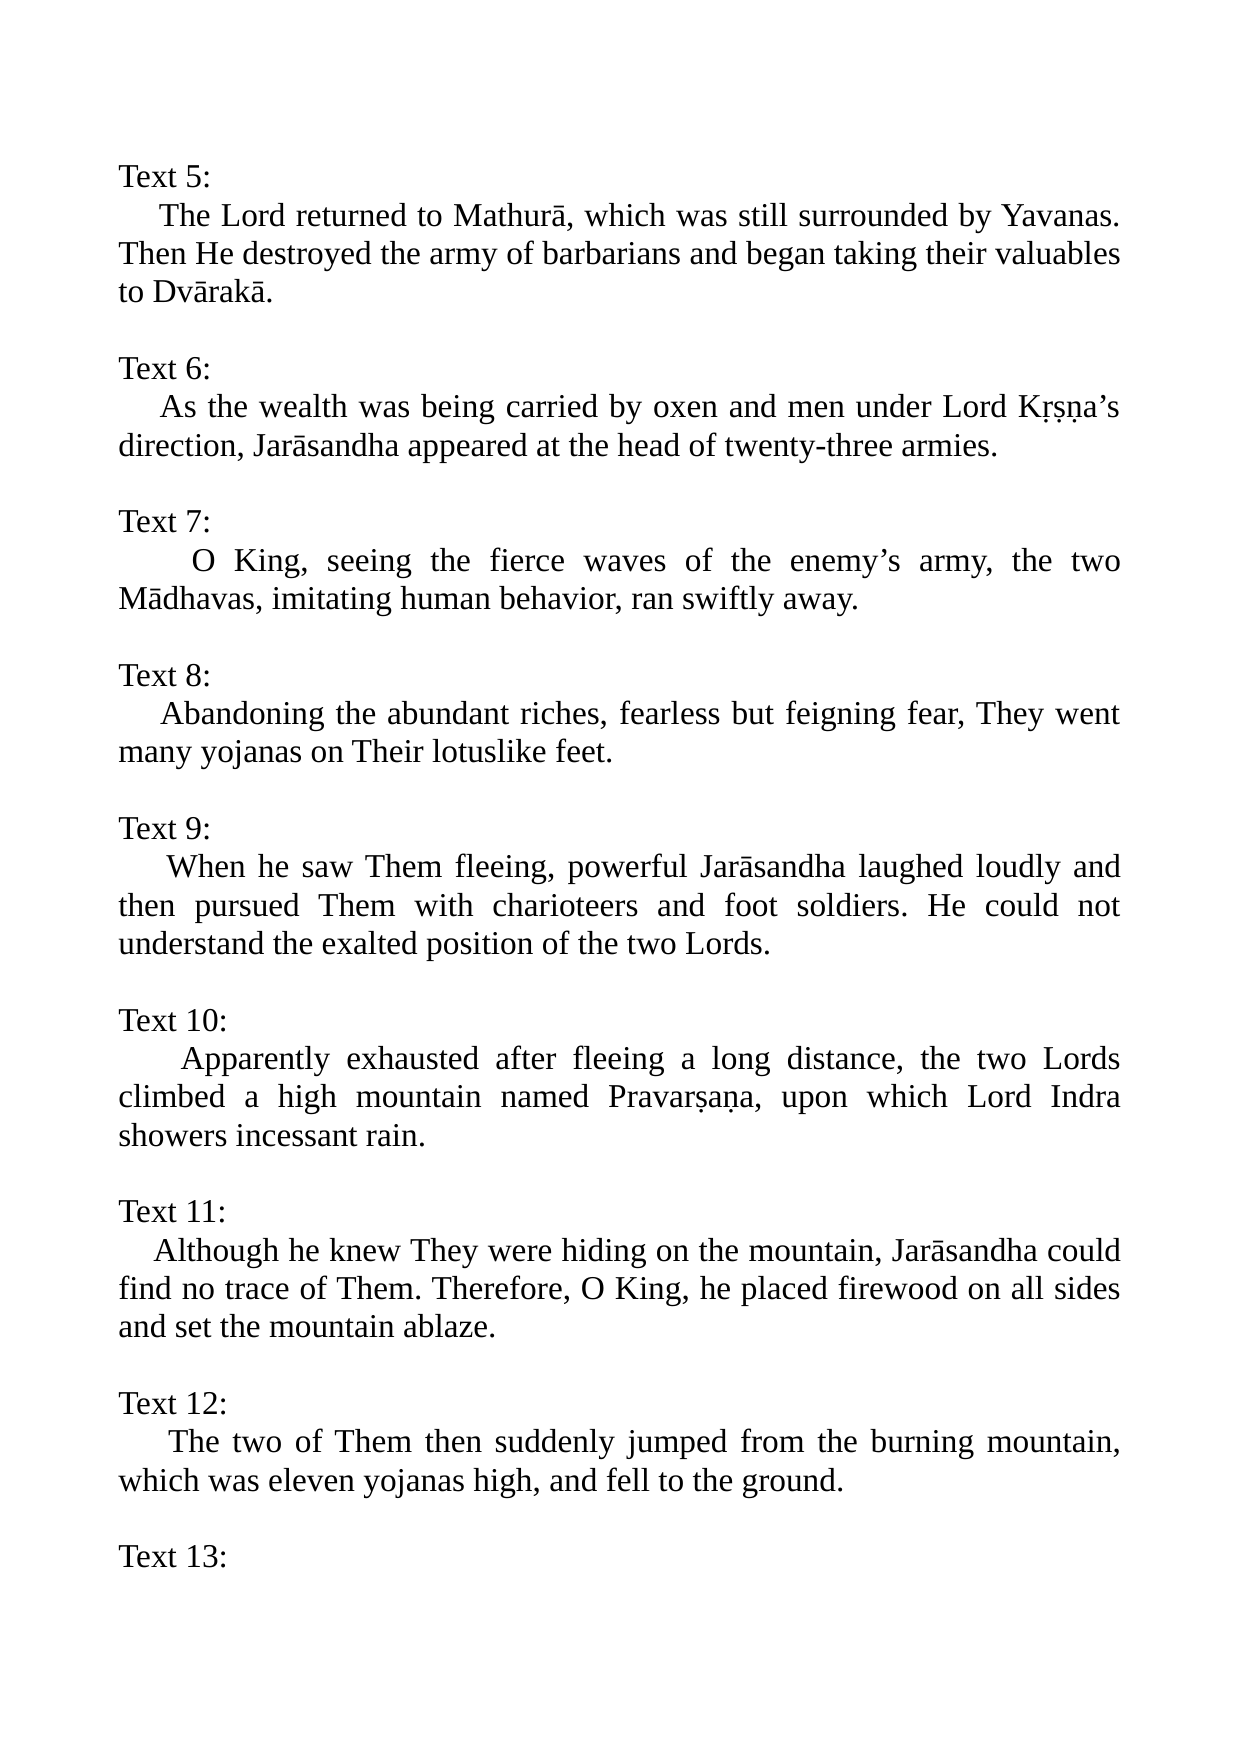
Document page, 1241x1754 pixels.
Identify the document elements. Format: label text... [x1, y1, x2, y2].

text Text 13: [118, 1536, 1122, 1575]
text As the wealth was being carried by oxen and men under Lord Kṛṣṇa’s direction, Jarāsandha appeared at the head of twenty-three armies. [118, 386, 1122, 463]
text Apparently exhausted after fleeing a long distance, the two Lords climbed a high mountain named Pravarṣaṇa, upon which Lord Indra showers incessant rain. [118, 1038, 1122, 1153]
text Text 8: [118, 655, 1122, 693]
text When he saw Them fleeing, powerful Jarāsandha laughed loudly and then pursued Them with charioteers and foot soldiers. He could not understand the exalted position of the two Lords. [118, 846, 1122, 961]
text Abandoning the abundant riches, fearless but feigning fear, They went many yojanas on Their lotuslike feet. [118, 693, 1122, 770]
text Text 12: [118, 1383, 1122, 1421]
text Text 11: [118, 1191, 1122, 1230]
text O King, seeing the fierce waves of the enemy’s army, the two Mādhavas, imitating human behavior, ran swiftly away. [118, 540, 1122, 616]
text Text 5: [118, 156, 1122, 195]
text Text 9: [118, 808, 1122, 846]
text Text 6: [118, 348, 1122, 386]
text Text 10: [118, 1000, 1122, 1038]
text Text 7: [118, 501, 1122, 540]
text Although he knew They were hiding on the mountain, Jarāsandha could find no trace of Them. Therefore, O King, he placed firewood on all sides and set the mountain ablaze. [118, 1230, 1122, 1345]
text The two of Them then suddenly jumped from the burning mountain, which was eleven yojanas high, and fell to the ground. [118, 1421, 1122, 1498]
text The Lord returned to Mathurā, which was still surrounded by Yavanas. Then He destroyed the army of barbarians and began taking their valuables to Dvārakā. [118, 195, 1122, 310]
